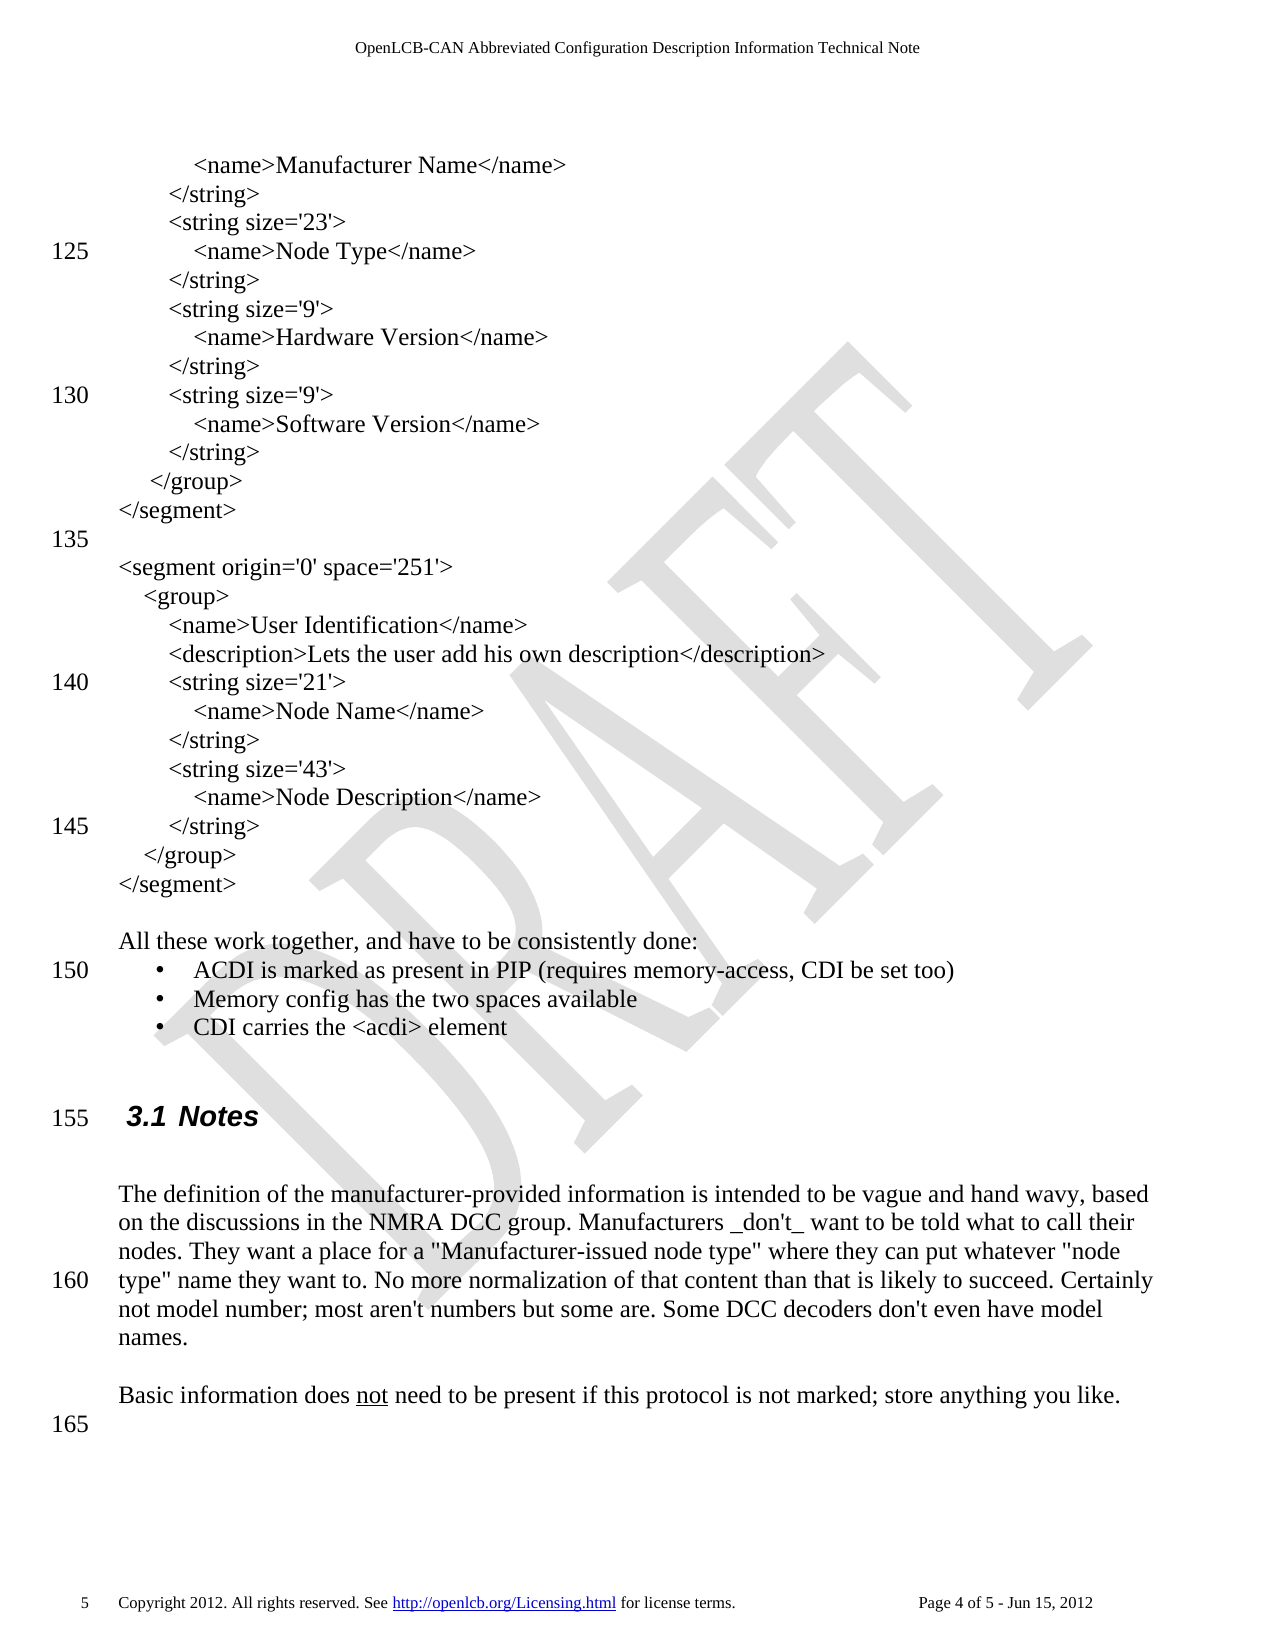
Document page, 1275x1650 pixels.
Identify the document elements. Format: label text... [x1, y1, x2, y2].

text [888, 380, 1157, 409]
text [815, 610, 1000, 639]
list ACDI is marked as present in PIP (requires memory-access, CDI be set too) [563, 955, 721, 984]
text </string> [118, 437, 751, 466]
text [857, 754, 1157, 782]
subtitle [608, 1099, 1157, 1132]
text All these work together, and have to be consistently done: [703, 926, 1157, 955]
text <string size='21'> [118, 667, 523, 696]
text [761, 811, 882, 840]
text [583, 754, 662, 782]
list CDI carries the <acdi> element [518, 1012, 662, 1041]
text All these work together, and have to be consistently done: [432, 926, 515, 955]
text [563, 725, 621, 754]
text <name>Software Version</name> [118, 409, 779, 437]
text [622, 811, 698, 840]
text <string size='23'> [118, 207, 1157, 236]
list CDI carries the <acdi> element [699, 1012, 1157, 1041]
text [900, 811, 1157, 840]
text [733, 495, 782, 524]
text </string> [118, 725, 563, 754]
list CDI carries the <acdi> element [411, 1012, 504, 1041]
text [642, 840, 669, 856]
text [549, 667, 756, 696]
text [709, 825, 746, 840]
text [705, 509, 740, 524]
text [828, 725, 1157, 754]
text <name>Manufacturer Name</name> [118, 150, 1157, 179]
text [757, 466, 856, 495]
text <name>Node Name</name> [118, 696, 543, 725]
text All these work together, and have to be consistently done: [543, 926, 701, 955]
text <description>Lets the user add his own description</description> [1073, 639, 1157, 667]
text [818, 380, 899, 409]
text <name>Node Description</name> [118, 782, 602, 811]
text [799, 696, 1157, 725]
text [591, 696, 785, 725]
text [713, 610, 818, 639]
text [798, 667, 1033, 696]
text Basic information does not need to be present if this protocol is not marked; store anything you like. [118, 1380, 1157, 1409]
text [495, 840, 642, 869]
text </segment> [118, 869, 360, 897]
list Memory config has the two spaces available [728, 984, 1157, 1012]
text [665, 552, 942, 581]
text [366, 840, 479, 869]
text <name>Node Type</name> [118, 236, 1157, 265]
list ACDI is marked as present in PIP (requires memory-access, CDI be set too) [331, 955, 447, 984]
text <description>Lets the user add his own description</description> [118, 639, 727, 667]
text [859, 351, 1157, 380]
text <segment origin='0' space='251'> [118, 552, 636, 581]
list Memory config has the two spaces available [156, 984, 203, 1012]
text <name>Hardware Version</name> [118, 322, 1157, 351]
text [718, 782, 871, 811]
text [773, 495, 885, 524]
list CDI carries the <acdi> element [211, 1012, 394, 1041]
text </group> [118, 466, 753, 495]
list ACDI is marked as present in PIP (requires memory-access, CDI be set too) [156, 955, 237, 984]
text [815, 409, 1157, 437]
text <group> [118, 581, 670, 610]
subtitle Notes [118, 1099, 285, 1132]
text [763, 437, 827, 466]
text [602, 782, 701, 811]
text </string> [118, 811, 377, 840]
text [680, 840, 787, 869]
text [1014, 610, 1157, 639]
text <description>Lets the user add his own description</description> [742, 639, 814, 667]
subtitle [295, 1099, 473, 1132]
list Memory config has the two spaces available [215, 984, 359, 1012]
text [387, 828, 445, 840]
text <string size='9'> [118, 294, 1157, 322]
text [956, 552, 1157, 581]
text [841, 437, 1157, 466]
text [519, 869, 661, 897]
text <description>Lets the user add his own description</description> [844, 639, 1028, 667]
text [985, 581, 1157, 610]
text [804, 840, 1157, 869]
text [460, 811, 622, 840]
text [670, 869, 816, 897]
text [1044, 667, 1157, 696]
text [375, 869, 502, 897]
text </group> [118, 840, 347, 869]
text [684, 581, 971, 610]
text [634, 725, 814, 754]
text <string size='9'> [118, 380, 808, 409]
list Memory config has the two spaces available [623, 984, 721, 1012]
list Memory config has the two spaces available [502, 984, 605, 1012]
text </segment> [118, 495, 693, 524]
text [870, 466, 1157, 495]
text [885, 782, 1157, 811]
text [843, 869, 1157, 897]
text <string size='43'> [118, 754, 582, 782]
list Memory config has the two spaces available [378, 984, 475, 1012]
text <name>User Identification</name> [118, 610, 699, 639]
text </string> [118, 265, 1157, 294]
text [677, 754, 842, 782]
text </string> [118, 351, 837, 380]
text </string> [118, 179, 1157, 207]
text [899, 495, 1157, 524]
subtitle [489, 1099, 584, 1132]
text All these work together, and have to be consistently done: [118, 926, 418, 955]
list ACDI is marked as present in PIP (requires memory-access, CDI be set too) [723, 955, 1157, 984]
text [547, 703, 579, 725]
text The definition of the manufacturer-provided information is intended to be vague and hand wavy, based on the discussions in the NMRA DCC group. Manufacturers _don't_ want to be told what to call their nodes. They want a place for a "Manufacturer-issued node type" where they can put whatever "node type" name they want to. No more normalization of that content than that is likely to succeed. Certainly not model number; most aren't numbers but some are. Some DCC decoders don't even have model names. [118, 1179, 1157, 1351]
